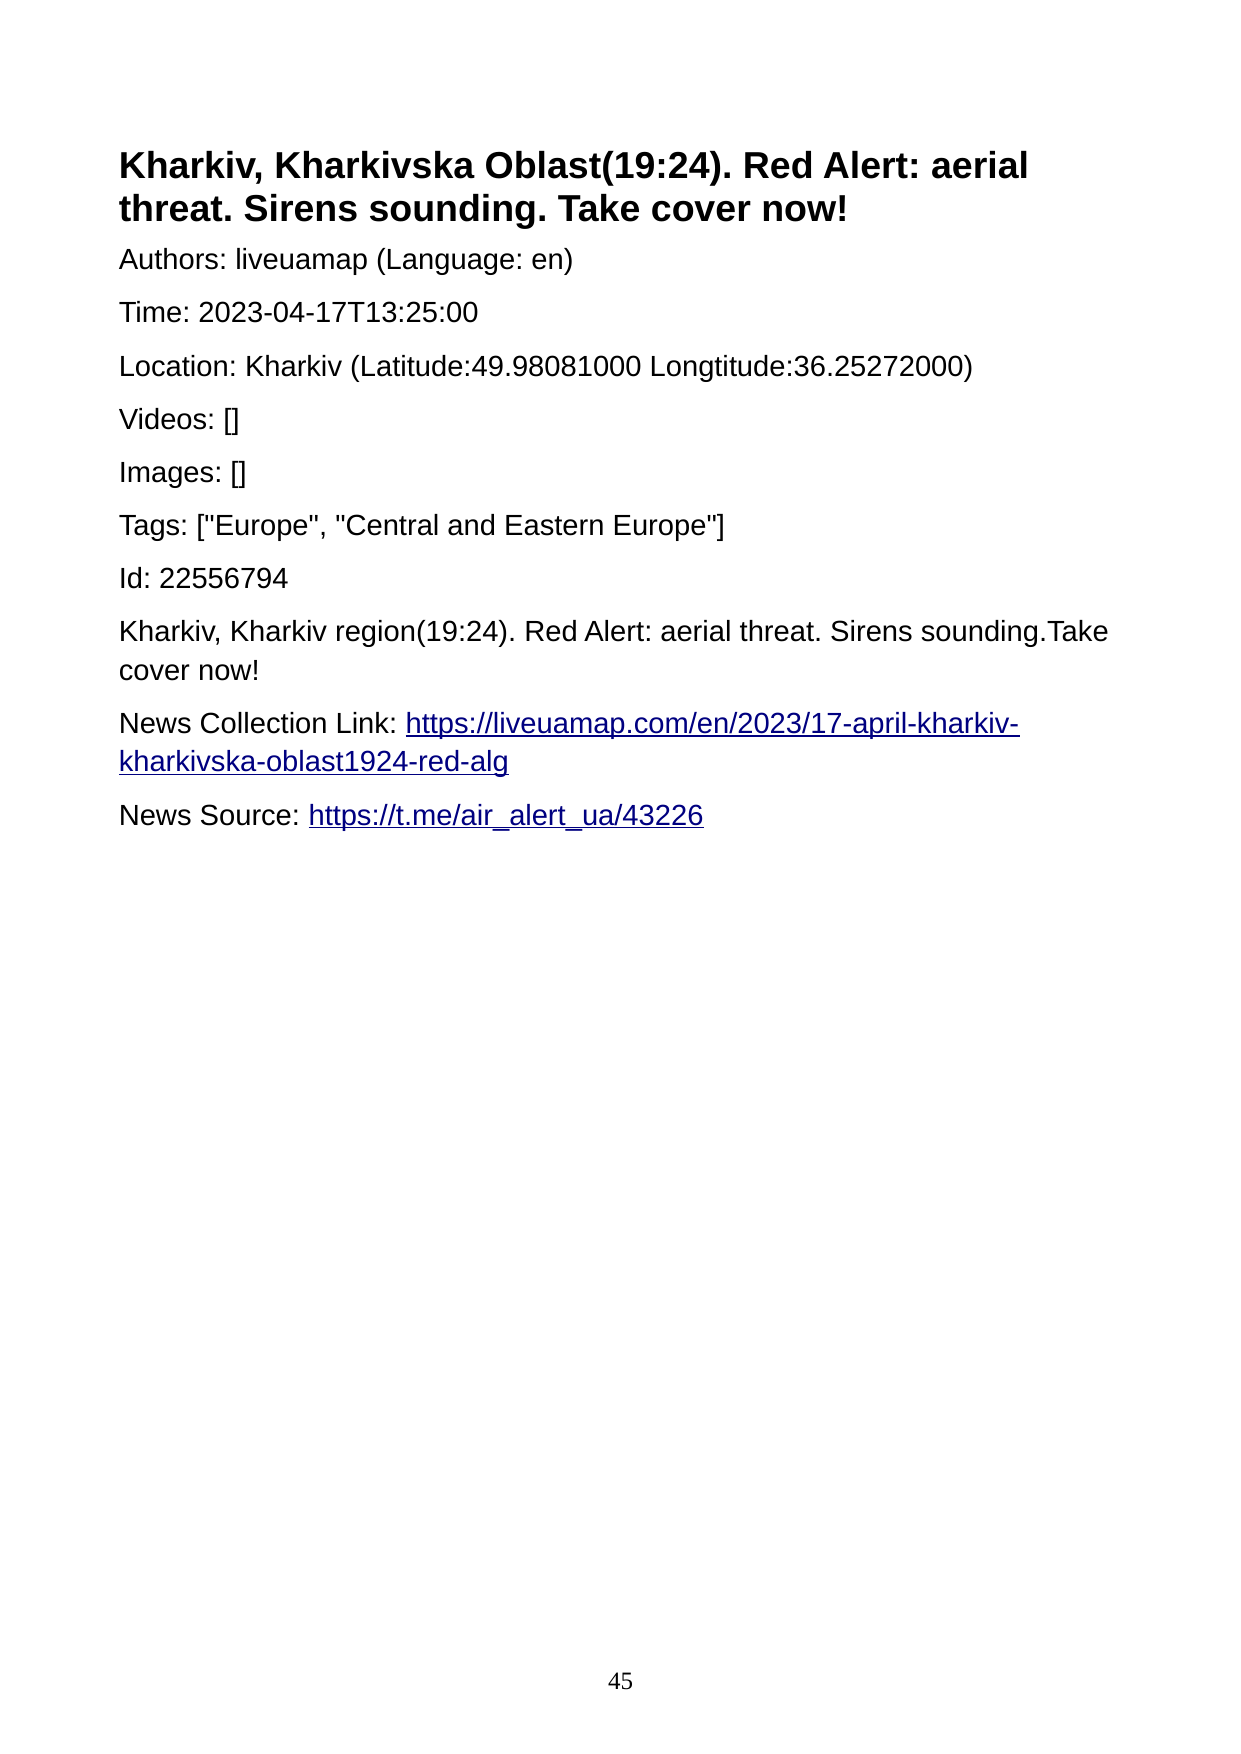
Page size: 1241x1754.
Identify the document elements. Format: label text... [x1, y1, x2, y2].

text Time: 2023-04-17T13:25:00 [118, 295, 1122, 329]
text Id: 22556794 [118, 561, 1122, 594]
text Location: Kharkiv (Latitude:49.98081000 Longtitude:36.25272000) [118, 348, 1122, 382]
text Videos: [] [118, 402, 1122, 435]
text Authors: liveuamap (Language: en) [118, 242, 1122, 276]
subtitle Kharkiv, Kharkivska Oblast(19:24). Red Alert: aerial threat. Sirens sounding. Take cover now! [118, 143, 1122, 230]
text News Source: https://t.me/air_alert_ua/43226 [118, 797, 1122, 831]
text Images: [] [118, 455, 1122, 488]
text News Collection Link: https://liveuamap.com/en/2023/17-april-kharkiv-kharkivska-oblast1924-red-alg [118, 706, 1122, 778]
text Kharkiv, Kharkiv region(19:24). Red Alert: aerial threat. Sirens sounding.Take cover now! [118, 614, 1122, 686]
text Tags: ["Europe", "Central and Eastern Europe"] [118, 508, 1122, 541]
